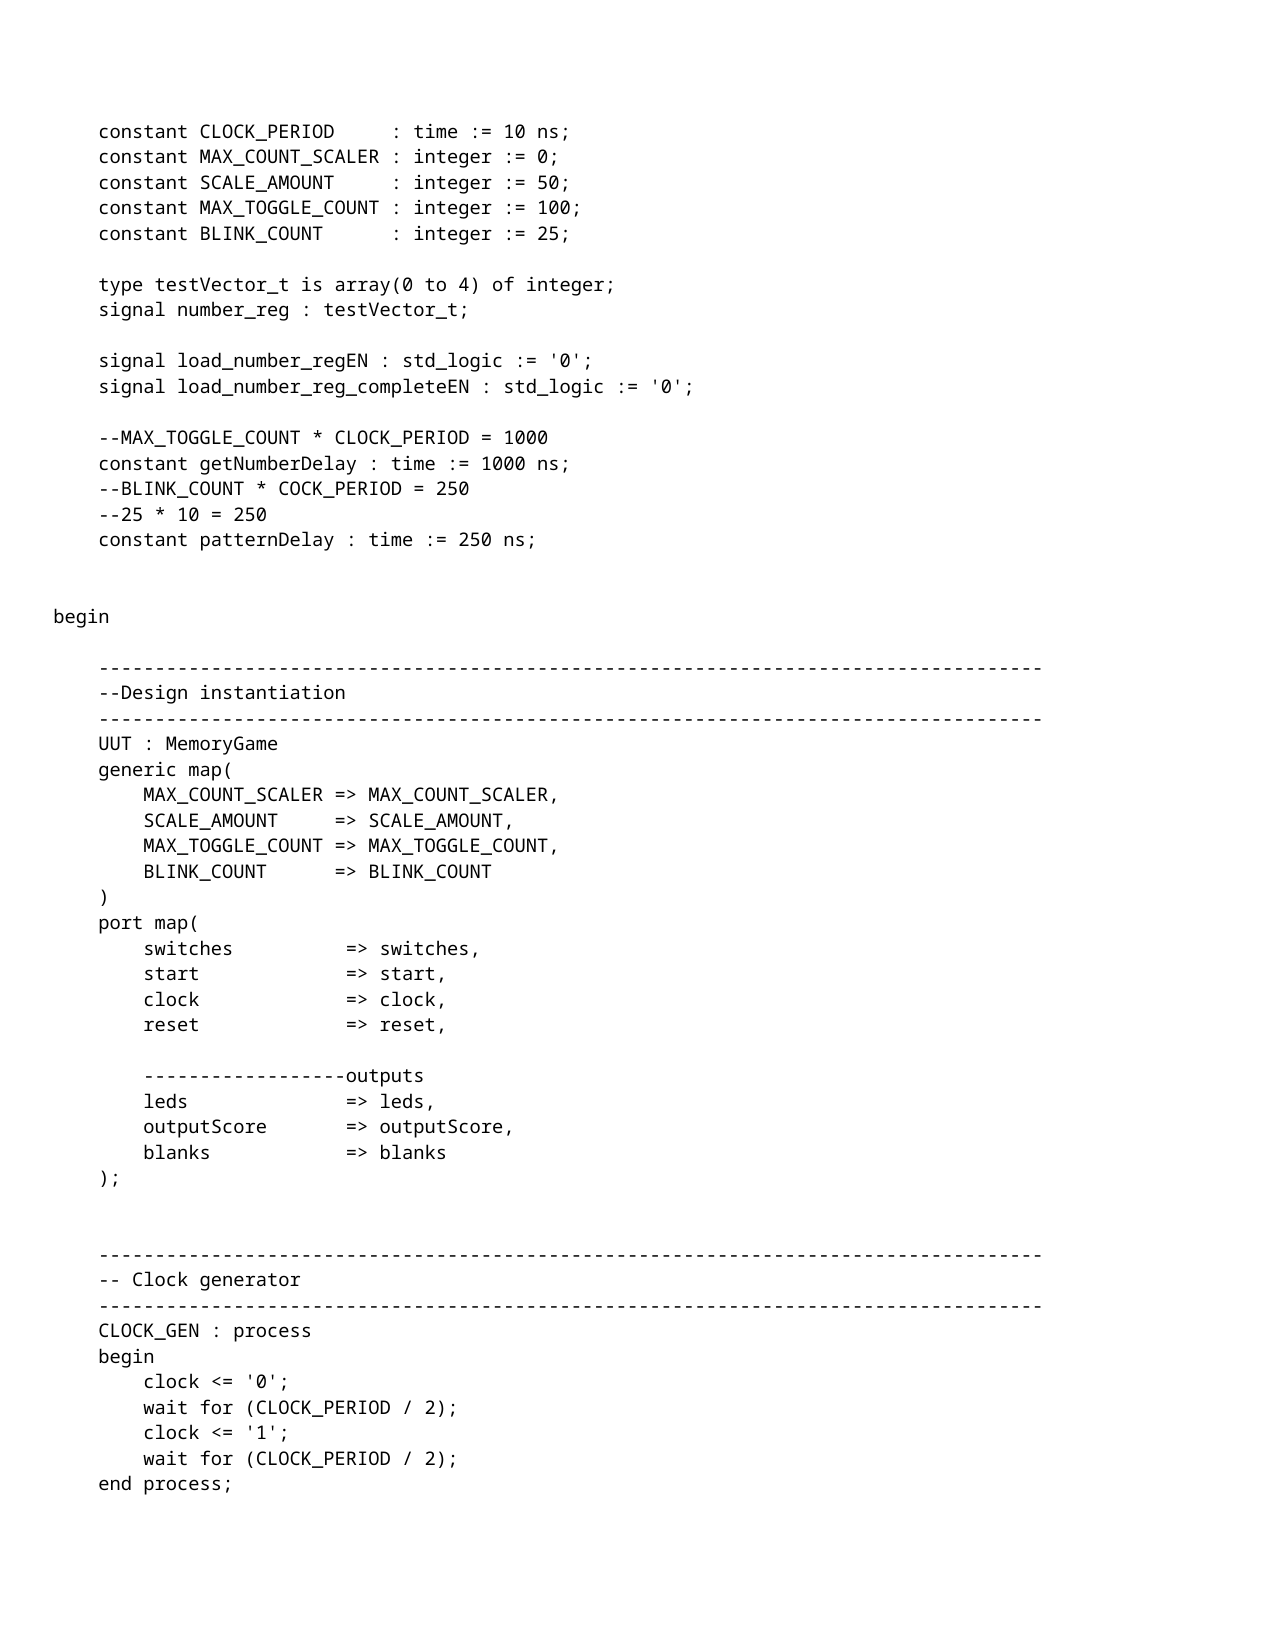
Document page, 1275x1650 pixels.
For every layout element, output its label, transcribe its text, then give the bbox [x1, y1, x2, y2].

text constant MAX_COUNT_SCALER : integer := 0; [53, 144, 1216, 169]
text outputScore => outputScore, [53, 1113, 1216, 1139]
text clock <= '1'; [53, 1420, 1216, 1445]
text ) [53, 884, 1216, 909]
text begin [53, 1343, 1216, 1369]
text CLOCK_GEN : process [53, 1318, 1216, 1343]
text signal number_reg : testVector_t; [53, 297, 1216, 322]
text BLINK_COUNT => BLINK_COUNT [53, 858, 1216, 884]
text ); [53, 1164, 1216, 1190]
text --25 * 10 = 250 [53, 501, 1216, 526]
text reset => reset, [53, 1011, 1216, 1037]
text --MAX_TOGGLE_COUNT * CLOCK_PERIOD = 1000 [53, 424, 1216, 450]
text constant MAX_TOGGLE_COUNT : integer := 100; [53, 195, 1216, 220]
text switches => switches, [53, 935, 1216, 960]
text UUT : MemoryGame [53, 731, 1216, 756]
text constant BLINK_COUNT : integer := 25; [53, 220, 1216, 246]
text --BLINK_COUNT * COCK_PERIOD = 250 [53, 475, 1216, 501]
text --Design instantiation [53, 679, 1216, 705]
text constant CLOCK_PERIOD : time := 10 ns; [53, 118, 1216, 144]
text start => start, [53, 960, 1216, 986]
text ------------------------------------------------------------------------------------ [53, 705, 1216, 731]
text type testVector_t is array(0 to 4) of integer; [53, 271, 1216, 297]
text ------------------outputs [53, 1062, 1216, 1088]
text constant patternDelay : time := 250 ns; [53, 526, 1216, 552]
text begin [53, 603, 1216, 628]
text port map( [53, 909, 1216, 935]
text wait for (CLOCK_PERIOD / 2); [53, 1445, 1216, 1471]
text leds => leds, [53, 1088, 1216, 1113]
text clock <= '0'; [53, 1369, 1216, 1394]
text signal load_number_regEN : std_logic := '0'; [53, 348, 1216, 373]
text constant getNumberDelay : time := 1000 ns; [53, 450, 1216, 475]
text ------------------------------------------------------------------------------------ [53, 654, 1216, 679]
text MAX_TOGGLE_COUNT => MAX_TOGGLE_COUNT, [53, 833, 1216, 858]
text ------------------------------------------------------------------------------------ [53, 1292, 1216, 1318]
text constant SCALE_AMOUNT : integer := 50; [53, 169, 1216, 195]
text generic map( [53, 756, 1216, 782]
text ------------------------------------------------------------------------------------ [53, 1241, 1216, 1267]
text end process; [53, 1471, 1216, 1496]
text SCALE_AMOUNT => SCALE_AMOUNT, [53, 807, 1216, 833]
text -- Clock generator [53, 1267, 1216, 1292]
text wait for (CLOCK_PERIOD / 2); [53, 1394, 1216, 1420]
text MAX_COUNT_SCALER => MAX_COUNT_SCALER, [53, 782, 1216, 807]
text blanks => blanks [53, 1139, 1216, 1164]
text signal load_number_reg_completeEN : std_logic := '0'; [53, 373, 1216, 399]
text clock => clock, [53, 986, 1216, 1011]
